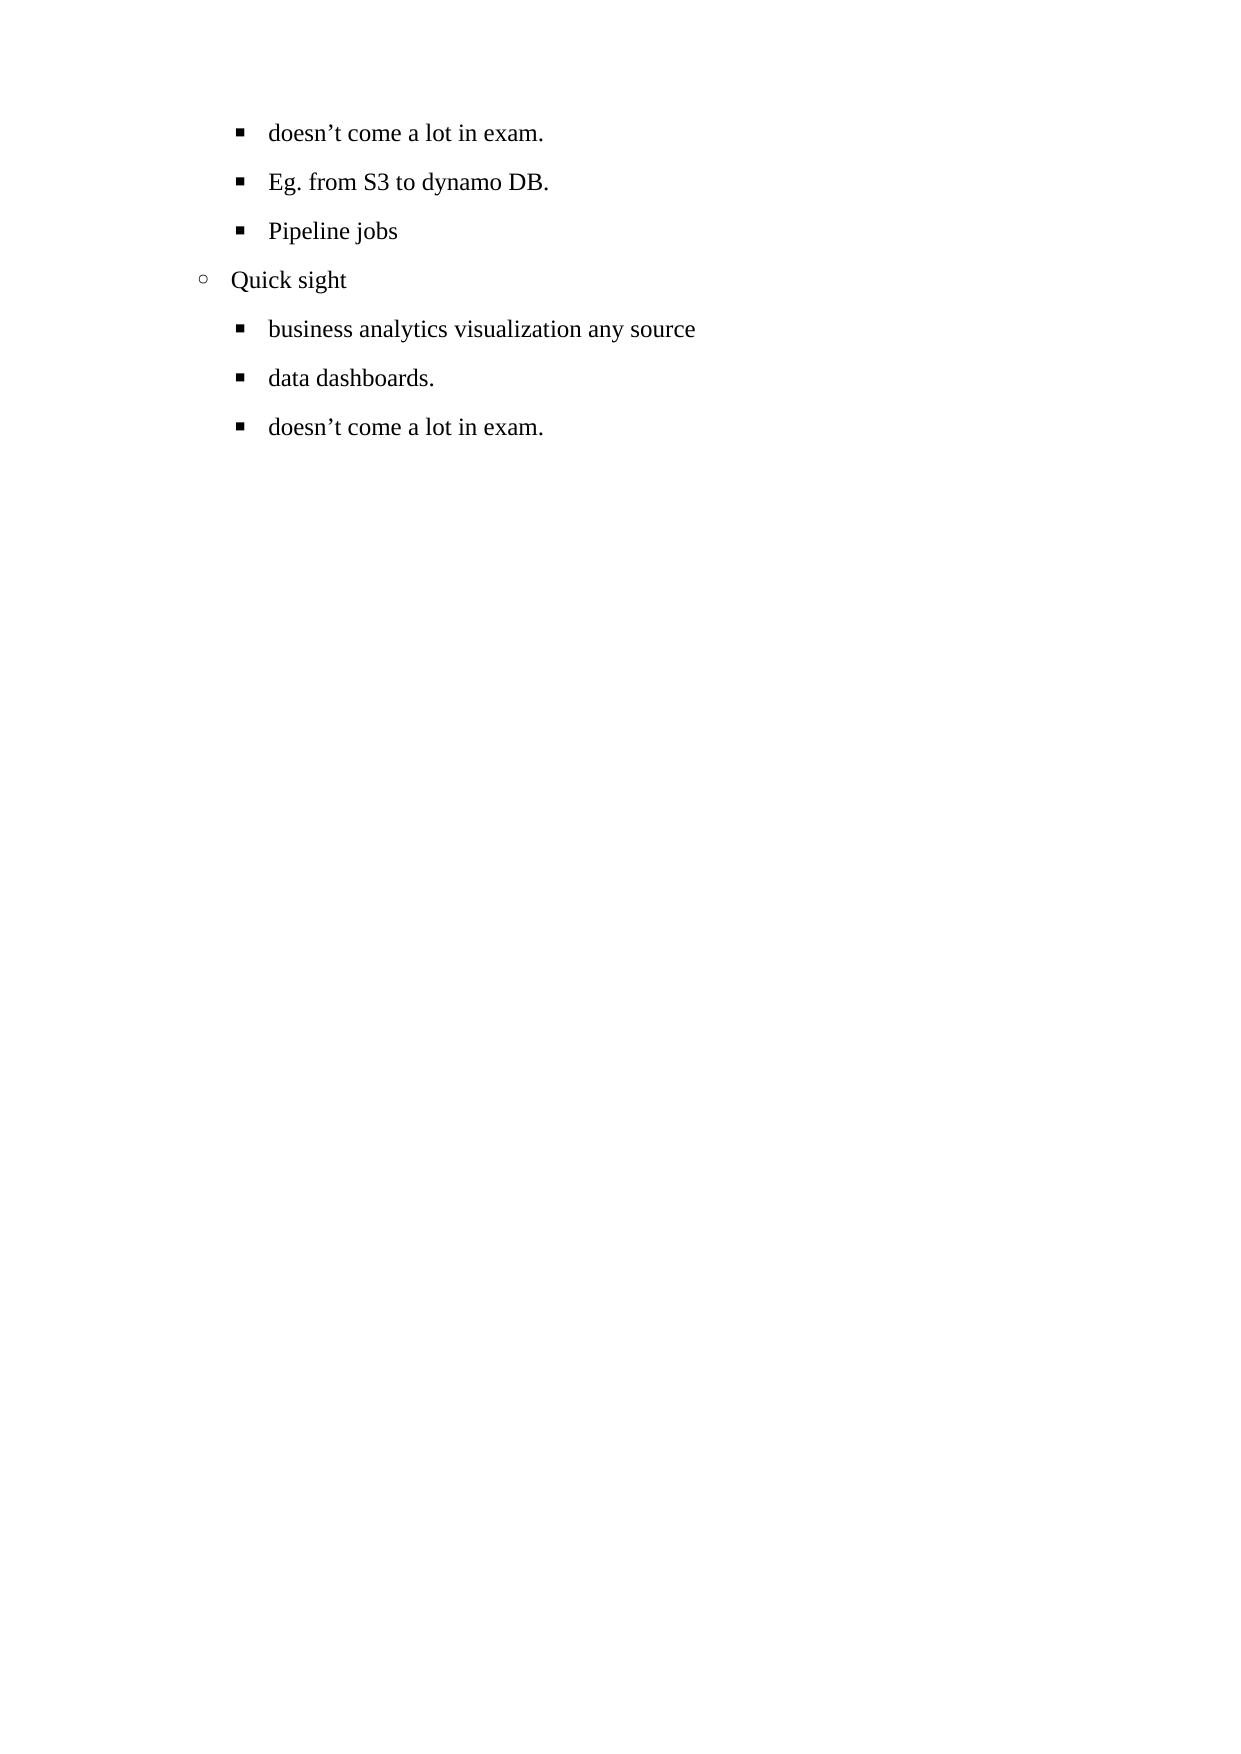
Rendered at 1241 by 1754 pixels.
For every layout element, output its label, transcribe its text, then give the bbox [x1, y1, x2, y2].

list doesn’t come a lot in exam. [231, 412, 1122, 441]
list business analytics visualization any source [231, 314, 1122, 343]
list Eg. from S3 to dynamo DB. [231, 167, 1122, 196]
list data dashboards. [231, 363, 1122, 392]
list doesn’t come a lot in exam. [231, 118, 1122, 147]
list Quick sight [193, 265, 1122, 294]
list Pipeline jobs [231, 216, 1122, 245]
